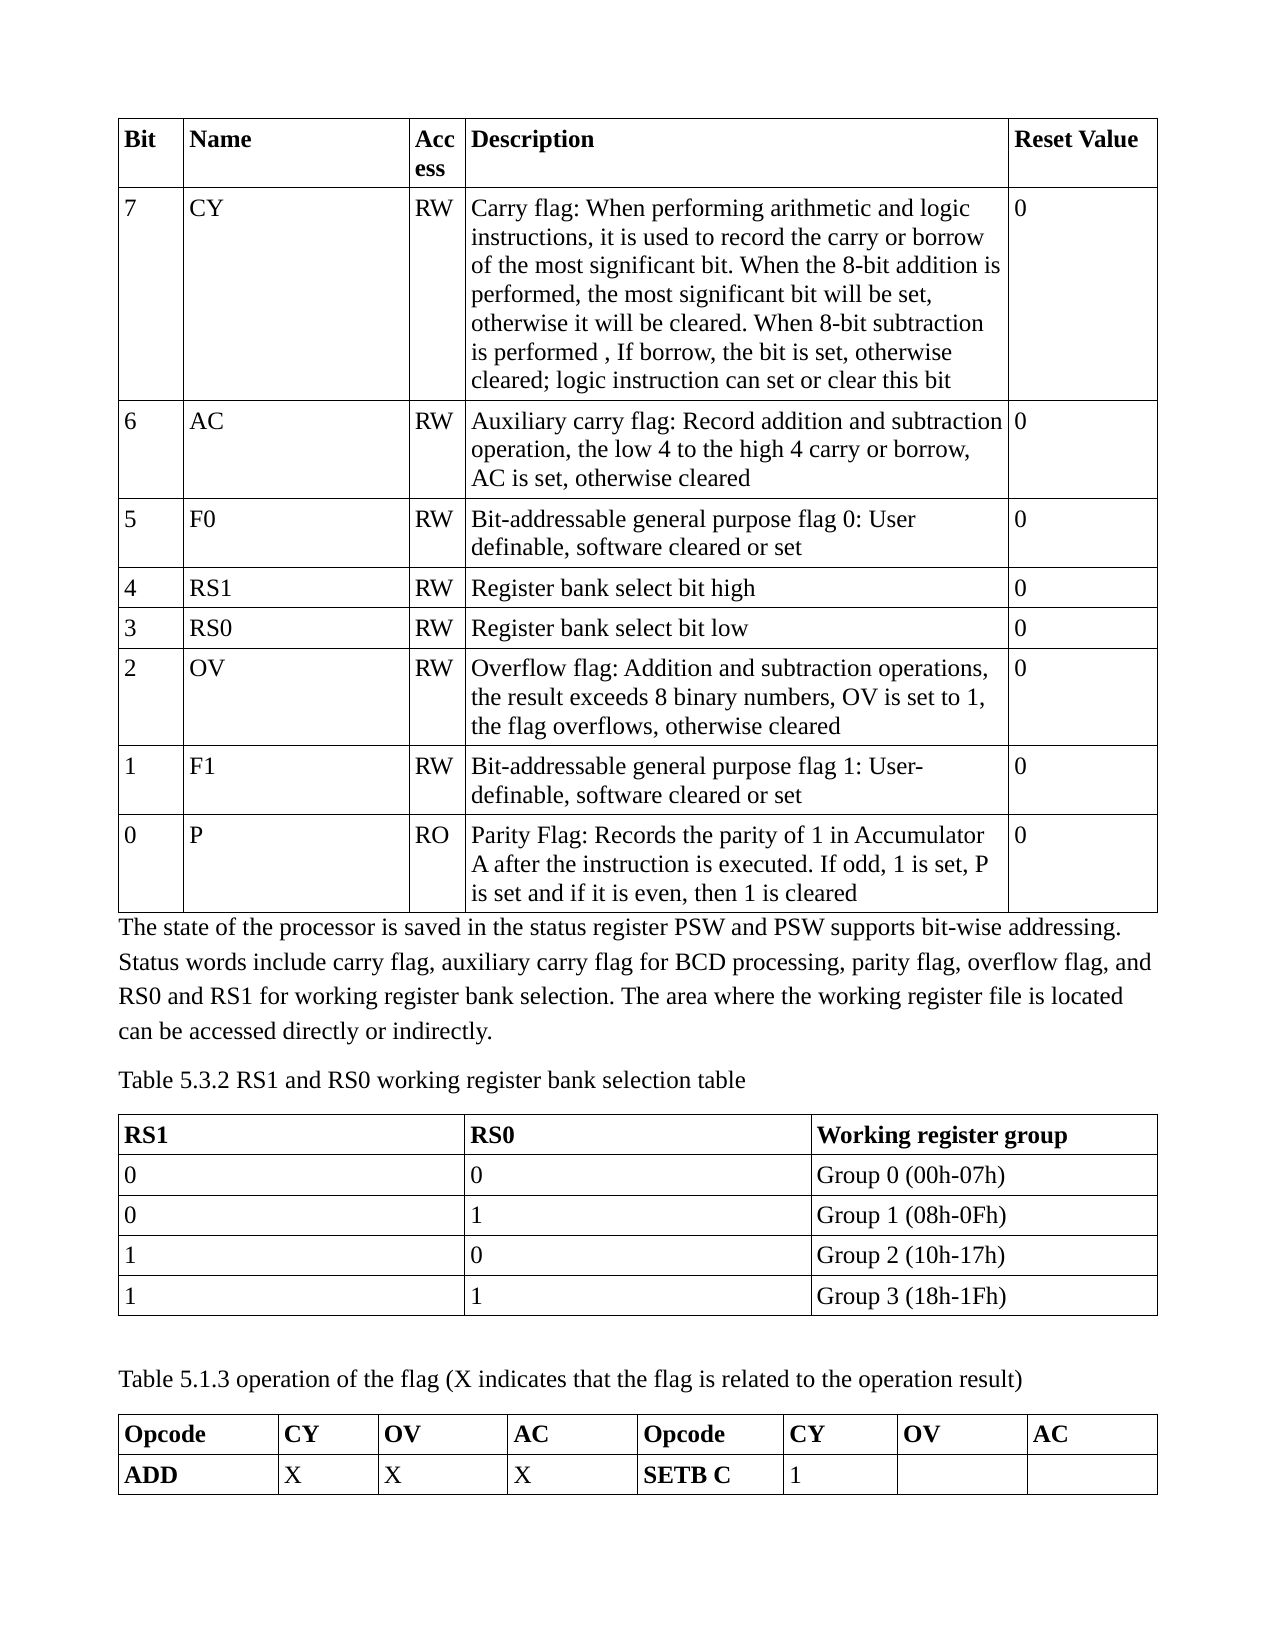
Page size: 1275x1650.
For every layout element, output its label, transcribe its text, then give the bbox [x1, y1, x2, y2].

table_cell X [279, 1455, 378, 1494]
table_cell Group 2 (10h-17h) [812, 1236, 1157, 1275]
table_header AC [1028, 1415, 1157, 1454]
table_cell 2 [119, 649, 183, 745]
table_header Working register group [812, 1115, 1157, 1154]
table_cell 6 [119, 401, 183, 498]
table_header Opcode [119, 1415, 278, 1454]
table_cell RS0 [184, 608, 409, 647]
table_cell [898, 1455, 1027, 1494]
table_header CY [279, 1415, 378, 1454]
table_cell CY [184, 188, 409, 400]
table_cell X [508, 1455, 637, 1494]
table_cell RW [410, 401, 465, 498]
table_header OV [379, 1415, 507, 1454]
table_cell 1 [784, 1455, 897, 1494]
text The state of the processor is saved in the status register PSW and PSW supports bit-wise addressing. Status words include carry flag, auxiliary carry flag for BCD processing, parity flag, overflow flag, and RS0 and RS1 for working register bank selection. The area where the working register file is located can be accessed directly or indirectly. [118, 913, 1157, 1044]
table_cell RS1 [184, 568, 409, 607]
table_cell RW [410, 746, 465, 814]
table_cell Register bank select bit low [466, 608, 1008, 647]
table_cell Register bank select bit high [466, 568, 1008, 607]
table_header Description [466, 119, 1008, 187]
text Table 5.3.2 RS1 and RS0 working register bank selection table [118, 1065, 1157, 1093]
table_cell RW [410, 568, 465, 607]
table_cell Bit-addressable general purpose flag 0: User definable, software cleared or set [466, 499, 1008, 567]
table_cell 0 [1009, 649, 1157, 745]
table_cell 0 [1009, 401, 1157, 498]
table_cell RW [410, 188, 465, 400]
table_cell Bit-addressable general purpose flag 1: User-definable, software cleared or set [466, 746, 1008, 814]
table_header OV [898, 1415, 1027, 1454]
table_cell 1 [119, 1276, 464, 1315]
text Table 5.1.3 operation of the flag (X indicates that the flag is related to the operation result) [118, 1364, 1157, 1393]
table_header Opcode [638, 1415, 783, 1454]
table_cell 1 [119, 1236, 464, 1275]
table_cell 0 [465, 1155, 811, 1194]
table_cell Auxiliary carry flag: Record addition and subtraction operation, the low 4 to the high 4 carry or borrow, AC is set, otherwise cleared [466, 401, 1008, 498]
table_cell 0 [1009, 188, 1157, 400]
table_cell RO [410, 815, 465, 912]
table_cell 0 [465, 1236, 811, 1275]
table_cell 0 [1009, 815, 1157, 912]
table_header Access [410, 119, 465, 187]
table_cell 1 [465, 1276, 811, 1315]
table_cell F1 [184, 746, 409, 814]
table_cell 0 [119, 1196, 464, 1235]
table_cell 1 [119, 746, 183, 814]
table_header RS1 [119, 1115, 464, 1154]
table_cell 0 [1009, 568, 1157, 607]
table_cell Parity Flag: Records the parity of 1 in Accumulator A after the instruction is executed. If odd, 1 is set, P is set and if it is even, then 1 is cleared [466, 815, 1008, 912]
table_cell 0 [1009, 499, 1157, 567]
table_header CY [784, 1415, 897, 1454]
table_cell 7 [119, 188, 183, 400]
table_cell [1028, 1455, 1157, 1494]
table_header Bit [119, 119, 183, 187]
table_cell ADD [119, 1455, 278, 1494]
table_cell SETB C [638, 1455, 783, 1494]
table_cell P [184, 815, 409, 912]
table_cell 0 [1009, 746, 1157, 814]
table_cell RW [410, 649, 465, 745]
table_header RS0 [465, 1115, 811, 1154]
table_cell 1 [465, 1196, 811, 1235]
table_cell 4 [119, 568, 183, 607]
table_cell RW [410, 608, 465, 647]
table_cell 0 [119, 815, 183, 912]
table_header Reset Value [1009, 119, 1157, 187]
table_cell 3 [119, 608, 183, 647]
table_header AC [508, 1415, 637, 1454]
table_cell 0 [1009, 608, 1157, 647]
table_cell Group 1 (08h-0Fh) [812, 1196, 1157, 1235]
table_cell Group 3 (18h-1Fh) [812, 1276, 1157, 1315]
table_cell Group 0 (00h-07h) [812, 1155, 1157, 1194]
table_cell AC [184, 401, 409, 498]
table_cell Carry flag: When performing arithmetic and logic instructions, it is used to record the carry or borrow of the most significant bit. When the 8-bit addition is performed, the most significant bit will be set, otherwise it will be cleared. When 8-bit subtraction is performed , If borrow, the bit is set, otherwise cleared; logic instruction can set or clear this bit [466, 188, 1008, 400]
table_cell X [379, 1455, 507, 1494]
table_cell F0 [184, 499, 409, 567]
table_cell RW [410, 499, 465, 567]
table_header Name [184, 119, 409, 187]
table_cell Overflow flag: Addition and subtraction operations, the result exceeds 8 binary numbers, OV is set to 1, the flag overflows, otherwise cleared [466, 649, 1008, 745]
table_cell 0 [119, 1155, 464, 1194]
table_cell OV [184, 649, 409, 745]
table_cell 5 [119, 499, 183, 567]
